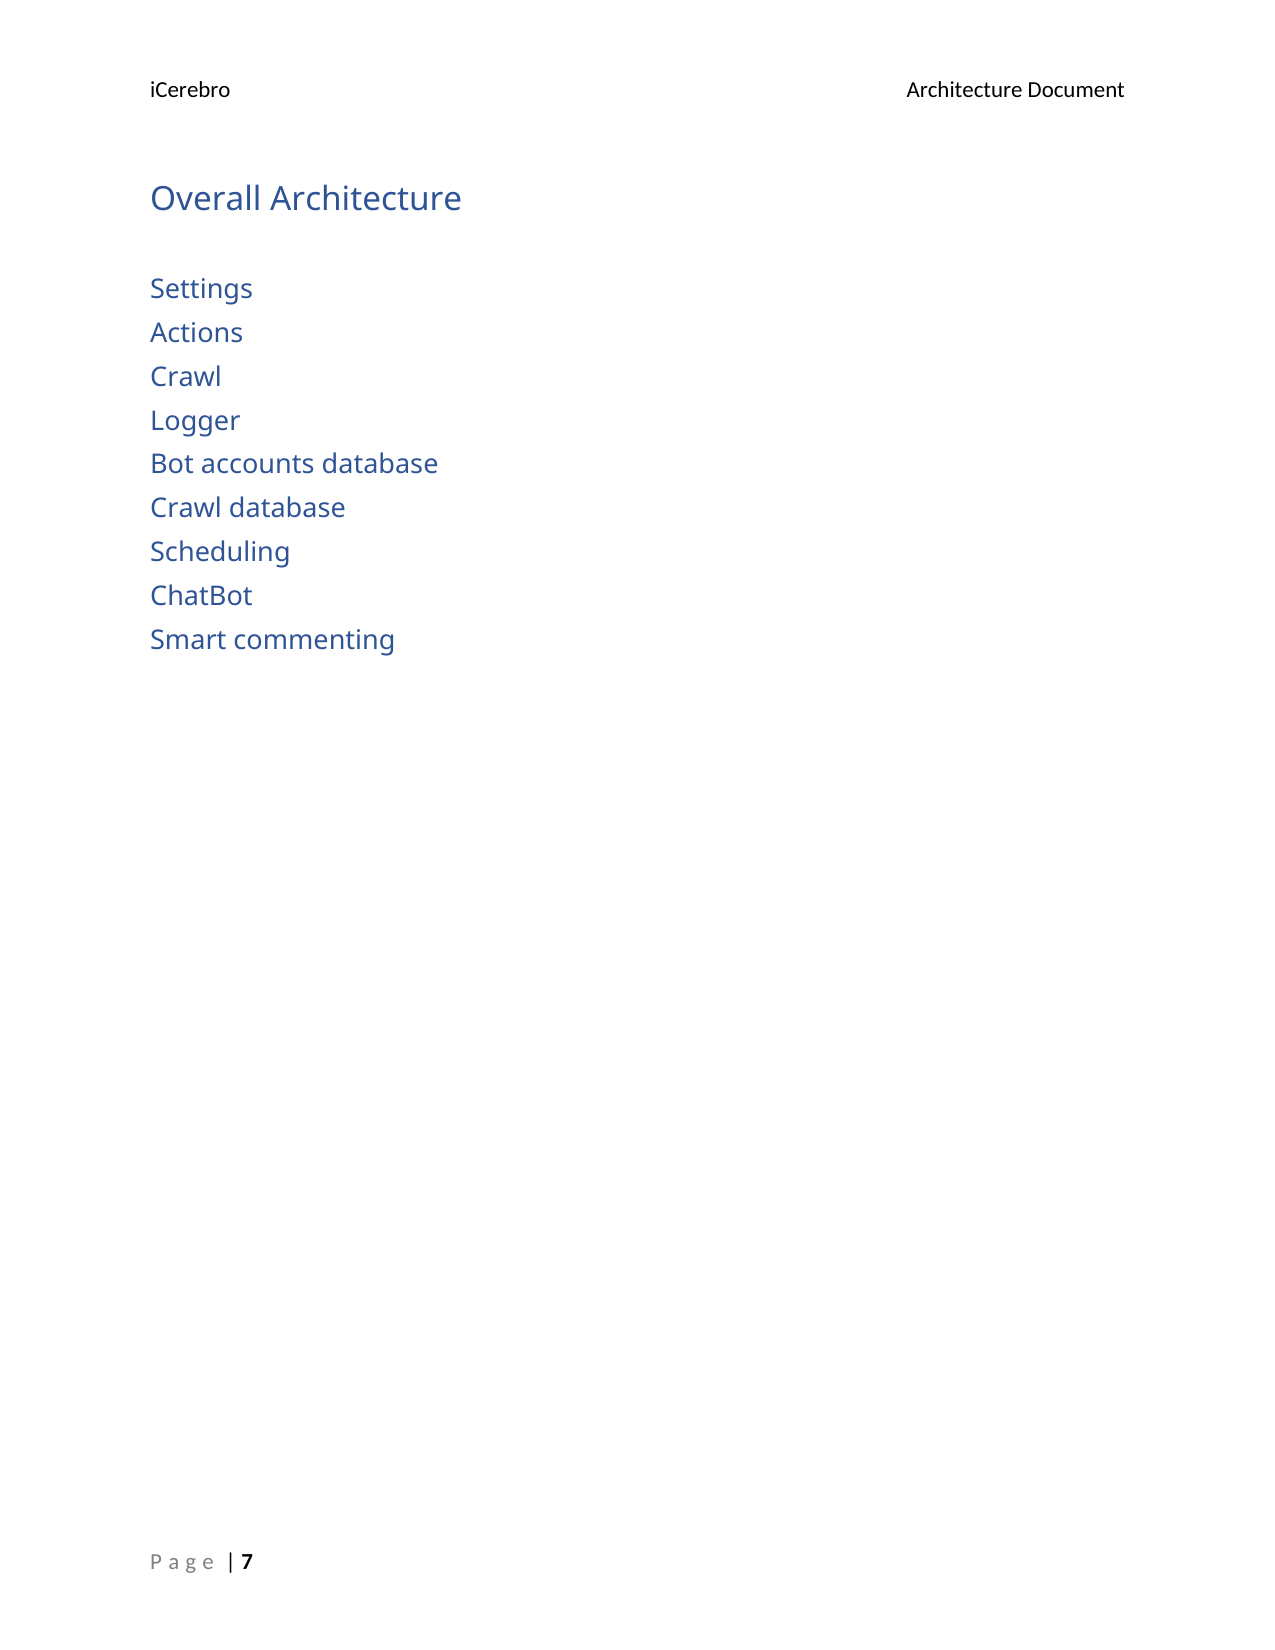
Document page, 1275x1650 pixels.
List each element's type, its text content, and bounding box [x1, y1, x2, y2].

subtitle Settings [150, 269, 1125, 306]
subtitle Bot accounts database [150, 445, 1125, 482]
subtitle Overall Architecture [150, 175, 1125, 220]
subtitle Actions [150, 313, 1125, 350]
subtitle Scheduling [150, 533, 1125, 570]
subtitle ChatBot [150, 577, 1125, 614]
subtitle Smart commenting [150, 621, 1125, 658]
subtitle Crawl [150, 357, 1125, 394]
subtitle Logger [150, 401, 1125, 438]
subtitle Crawl database [150, 489, 1125, 526]
